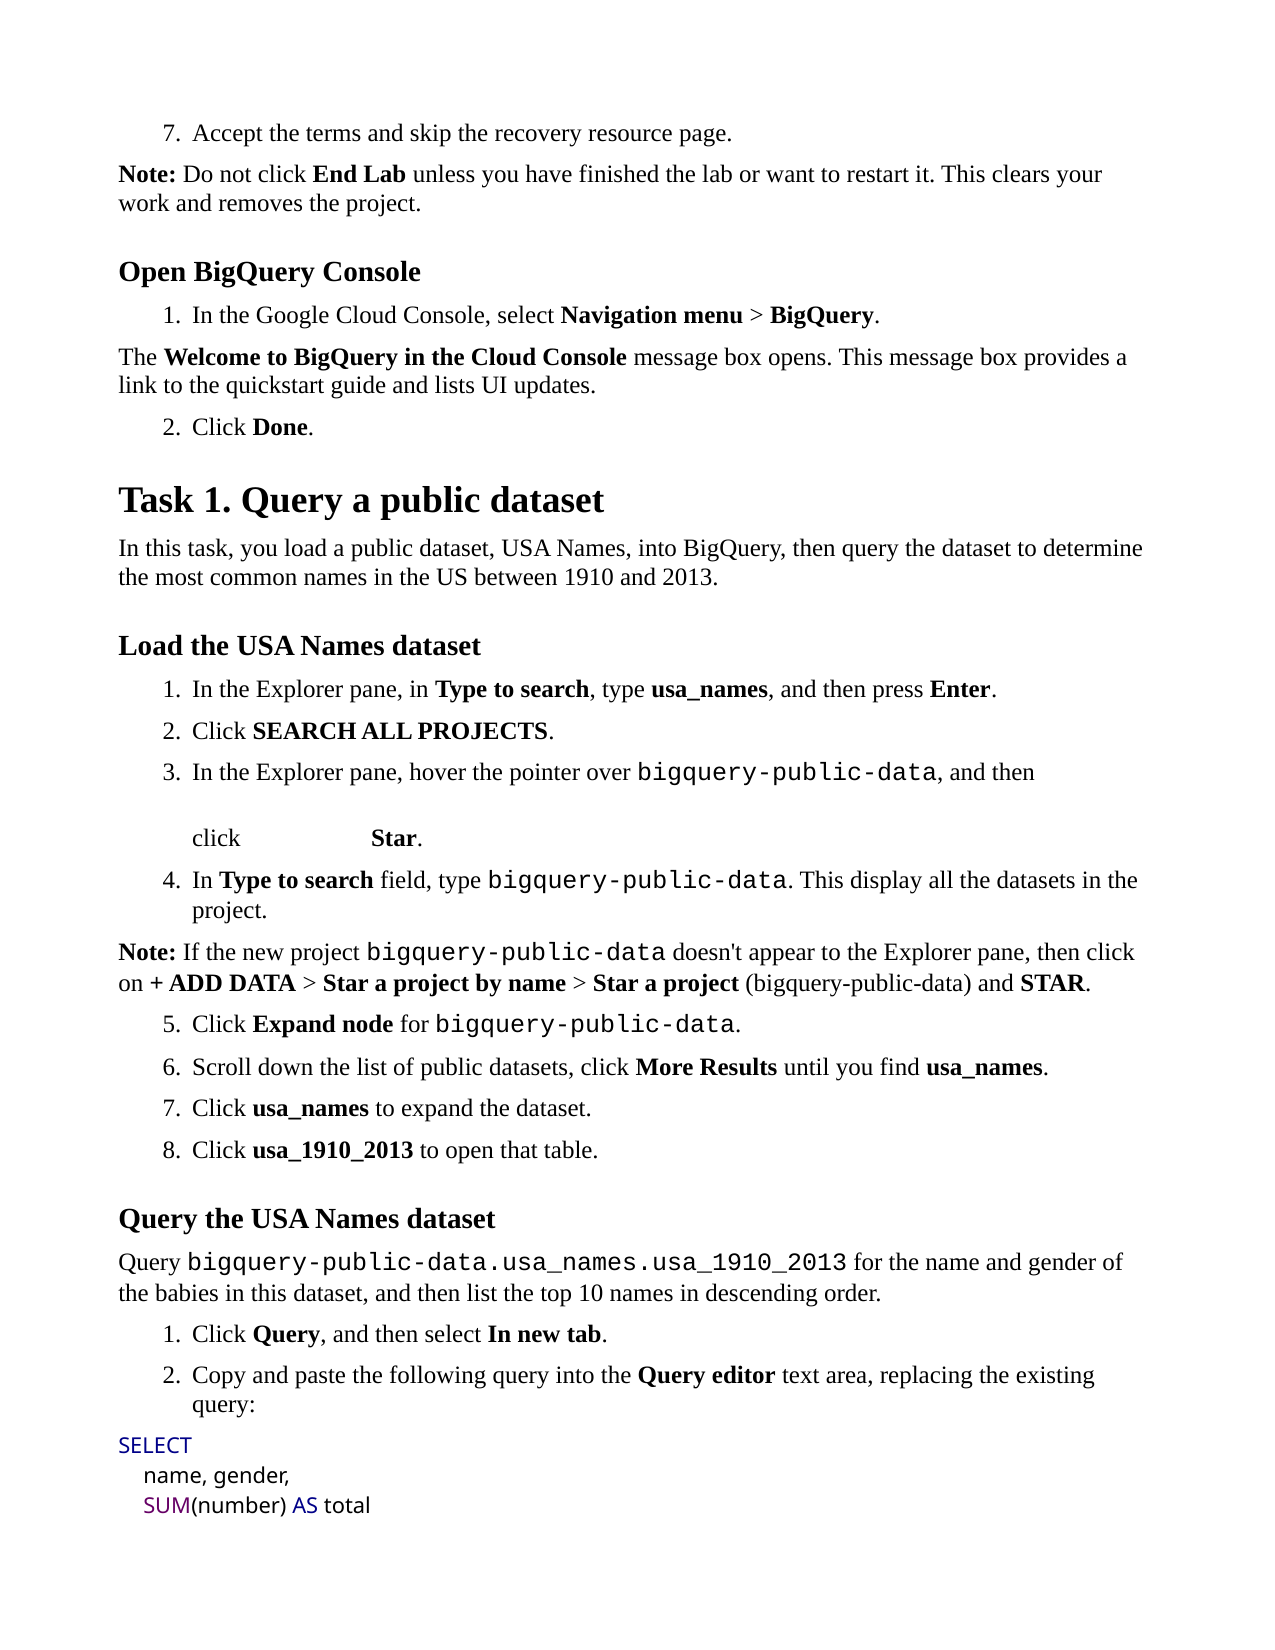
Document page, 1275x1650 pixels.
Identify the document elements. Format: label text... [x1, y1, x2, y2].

text SELECT [118, 1430, 1157, 1460]
list In the Explorer pane, hover the pointer over bigquery-public-data, and then click Star. [162, 757, 1157, 852]
list Click usa_names to expand the dataset. [162, 1093, 1157, 1122]
list Click usa_1910_2013 to open that table. [162, 1135, 1157, 1163]
text Note: Do not click End Lab unless you have finished the lab or want to restart it. This clears your work and removes the project. [118, 159, 1157, 217]
list In Type to search field, type bigquery-public-data. This display all the datasets in the project. [162, 865, 1157, 924]
subtitle Query the USA Names dataset [118, 1201, 1157, 1234]
list Scroll down the list of public datasets, click More Results until you find usa_names. [162, 1052, 1157, 1081]
text Query bigquery-public-data.usa_names.usa_1910_2013 for the name and gender of the babies in this dataset, and then list the top 10 names in descending order. [118, 1247, 1157, 1307]
subtitle Task 1. Query a public dataset [118, 478, 1157, 521]
list Click Done. [162, 412, 1157, 440]
list Click SEARCH ALL PROJECTS. [162, 716, 1157, 744]
text SUM(number) AS total [118, 1490, 1157, 1520]
list In the Google Cloud Console, select Navigation menu > BigQuery. [162, 300, 1157, 329]
text name, gender, [118, 1460, 1157, 1490]
subtitle Load the USA Names dataset [118, 628, 1157, 662]
list Click Expand node for bigquery-public-data. [162, 1009, 1157, 1040]
text Note: If the new project bigquery-public-data doesn't appear to the Explorer pane, then click on + ADD DATA > Star a project by name > Star a project (bigquery-public-data) and STAR. [118, 937, 1157, 996]
text The Welcome to BigQuery in the Cloud Console message box opens. This message box provides a link to the quickstart guide and lists UI updates. [118, 342, 1157, 399]
text In this task, you load a public dataset, USA Names, into BigQuery, then query the dataset to determine the most common names in the US between 1910 and 2013. [118, 533, 1157, 591]
list In the Explorer pane, in Type to search, type usa_names, and then press Enter. [162, 674, 1157, 703]
list Accept the terms and skip the recovery resource page. [162, 118, 1157, 147]
list Copy and paste the following query into the Query editor text area, replacing the existing query: [162, 1360, 1157, 1418]
subtitle Open BigQuery Console [118, 254, 1157, 288]
list Click Query, and then select In new tab. [162, 1319, 1157, 1348]
